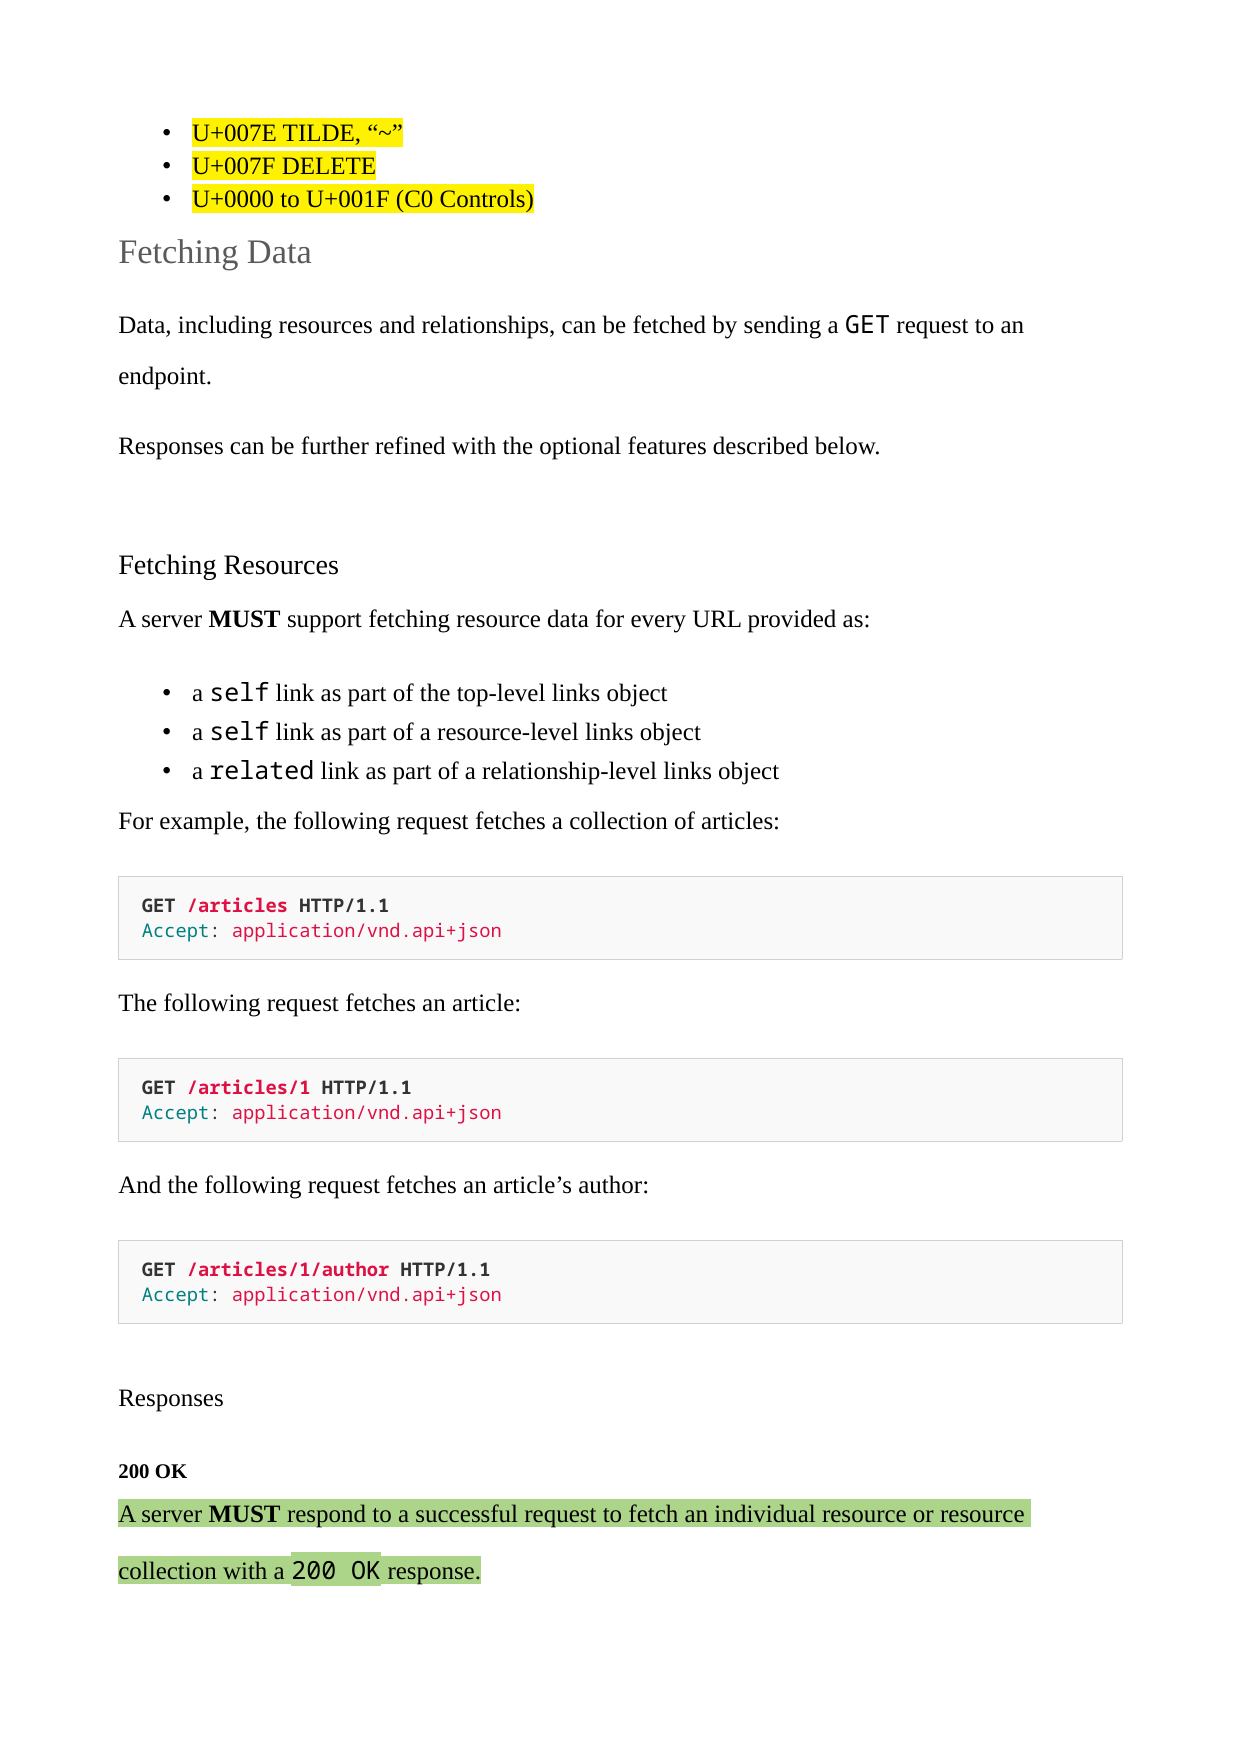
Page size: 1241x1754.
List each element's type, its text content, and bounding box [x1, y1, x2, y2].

text And the following request fetches an article’s author: [118, 1170, 1122, 1199]
list a related link as part of a relationship-level links object [162, 752, 1122, 787]
text Accept: application/vnd.api+json [119, 902, 1122, 959]
text Data, including resources and relationships, can be fetched by sending a GET request to an endpoint. [118, 306, 1122, 390]
text Accept: application/vnd.api+json [119, 1084, 1122, 1141]
subtitle Fetching Resources [118, 548, 1122, 581]
list U+007F DELETE [162, 151, 1122, 180]
list U+0000 to U+001F (C0 Controls) [162, 184, 1122, 213]
text For example, the following request fetches a collection of articles: [118, 806, 1122, 835]
list a self link as part of the top-level links object [162, 674, 1122, 708]
list a self link as part of a resource-level links object [162, 713, 1122, 747]
text A server MUST support fetching resource data for every URL provided as: [118, 604, 1122, 633]
text Responses can be further refined with the optional features described below. [118, 431, 1122, 460]
text The following request fetches an article: [118, 988, 1122, 1017]
text GET /articles/1/author HTTP/1.1 [119, 1241, 1122, 1266]
subtitle Responses [118, 1383, 1122, 1412]
text GET /articles/1 HTTP/1.1 [119, 1059, 1122, 1084]
subtitle Fetching Data [118, 232, 1122, 271]
text GET /articles HTTP/1.1 [119, 877, 1122, 902]
subtitle 200 OK [118, 1459, 1122, 1483]
text A server MUST respond to a successful request to fetch an individual resource or resource collection with a 200 OK response. [118, 1499, 1122, 1586]
list U+007E TILDE, “~” [162, 118, 1122, 147]
text Accept: application/vnd.api+json [119, 1266, 1122, 1323]
